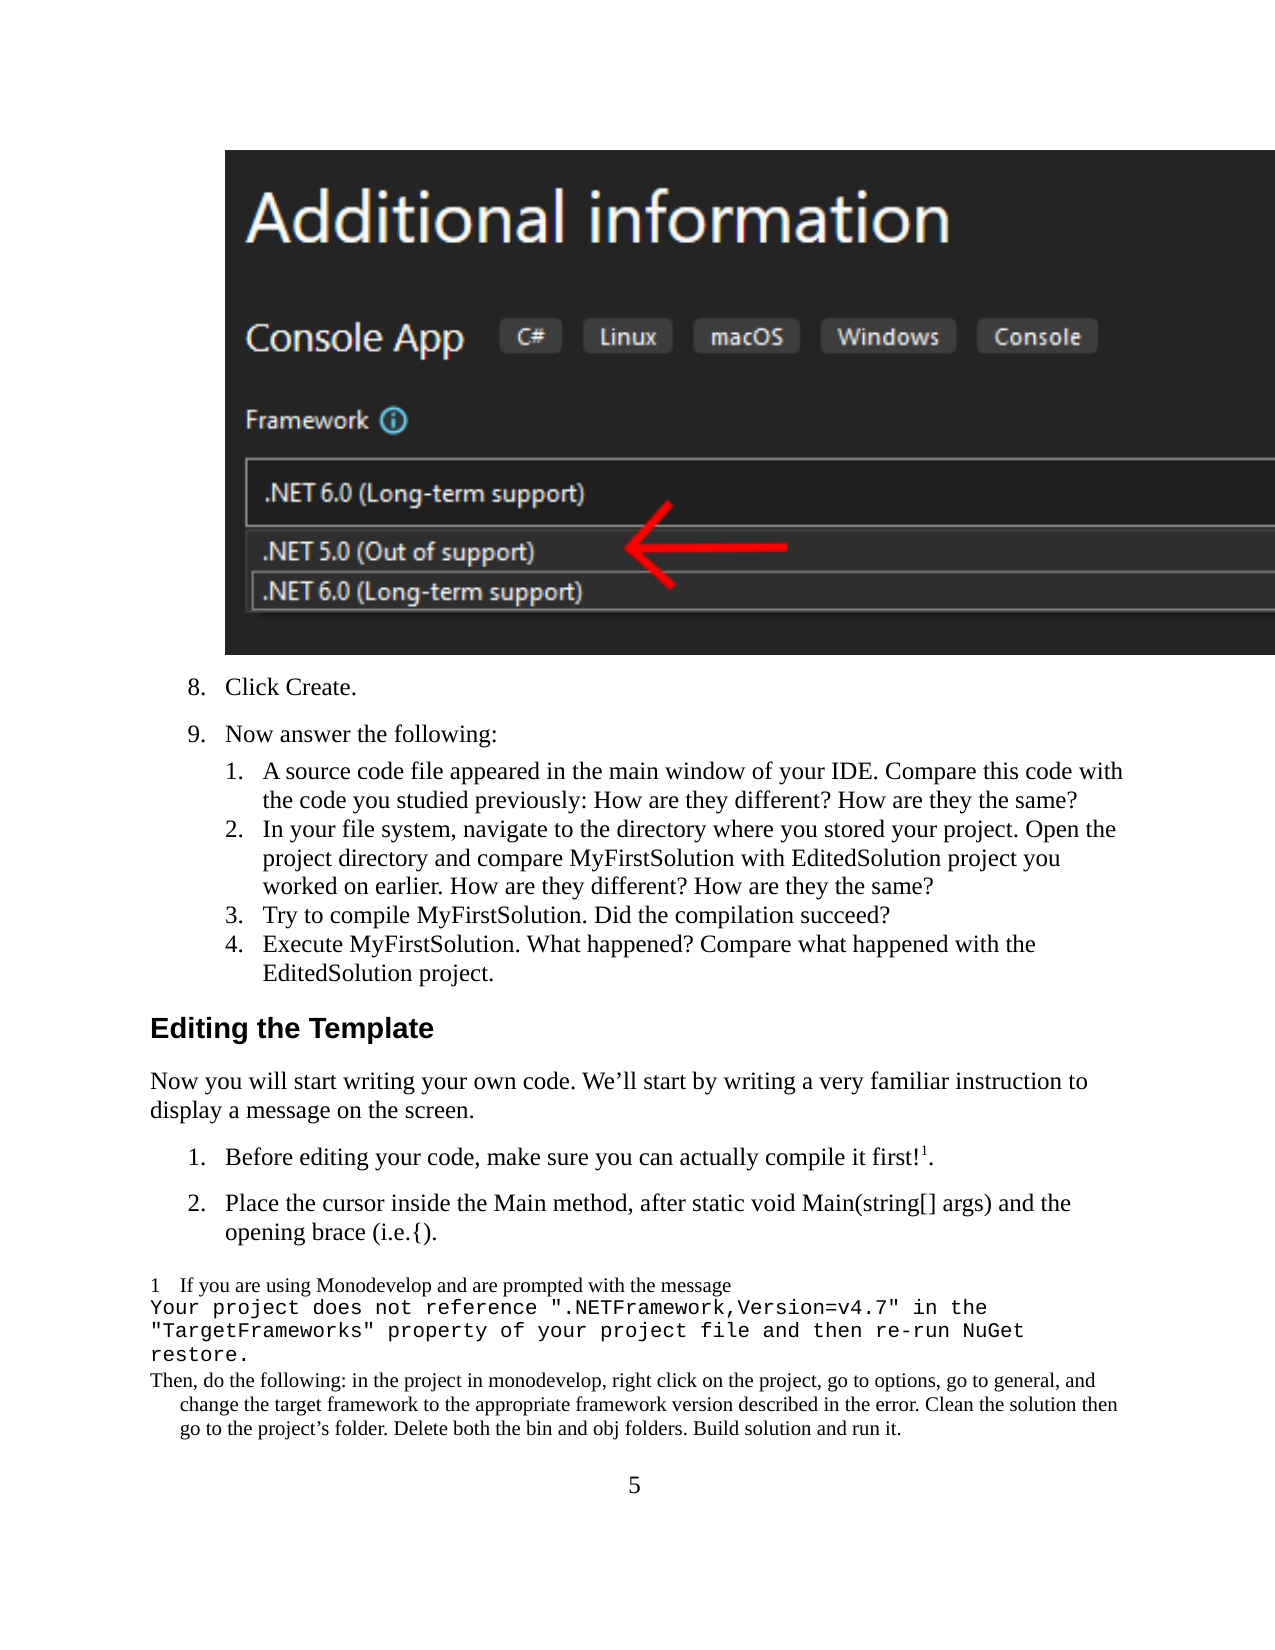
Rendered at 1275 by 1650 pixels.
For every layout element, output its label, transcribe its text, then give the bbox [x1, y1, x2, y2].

list Now answer the following: [187, 719, 1125, 747]
list Try to compile MyFirstSolution. Did the compilation succeed? [225, 900, 1125, 929]
subtitle Editing the Template [150, 1011, 1125, 1045]
list In your file system, navigate to the directory where you stored your project. Open the project directory and compare MyFirstSolution with EditedSolution project you worked on earlier. How are they different? How are they the same? [225, 814, 1125, 900]
picture [225, 150, 1275, 655]
list Execute MyFirstSolution. What happened? Compare what happened with the EditedSolution project. [225, 929, 1125, 986]
text Now you will start writing your own code. We’ll start by writing a very familiar instruction to display a message on the screen. [150, 1066, 1125, 1124]
list Your project does not reference ".NETFramework,Version=v4.7" in the "TargetFrameworks" property of your project file and then re-run NuGet restore. [150, 1297, 1125, 1368]
list Then, do the following: in the project in monodevelop, right click on the project, go to options, go to general, and change the target framework to the appropriate framework version described in the error. Clean the solution then go to the project’s folder. Delete both the bin and obj folders. Build solution and run it. [150, 1368, 1125, 1440]
list Click Create. [187, 672, 1125, 701]
list Before editing your code, make sure you can actually compile it first!. [187, 1142, 1125, 1171]
list Place the cursor inside the Main method, after static void Main(string[] args) and the opening brace (i.e.{). [187, 1188, 1125, 1246]
list A source code file appeared in the main window of your IDE. Compare this code with the code you studied previously: How are they different? How are they the same? [225, 756, 1125, 814]
list If you are using Monodevelop and are prompted with the message [150, 1273, 1125, 1297]
